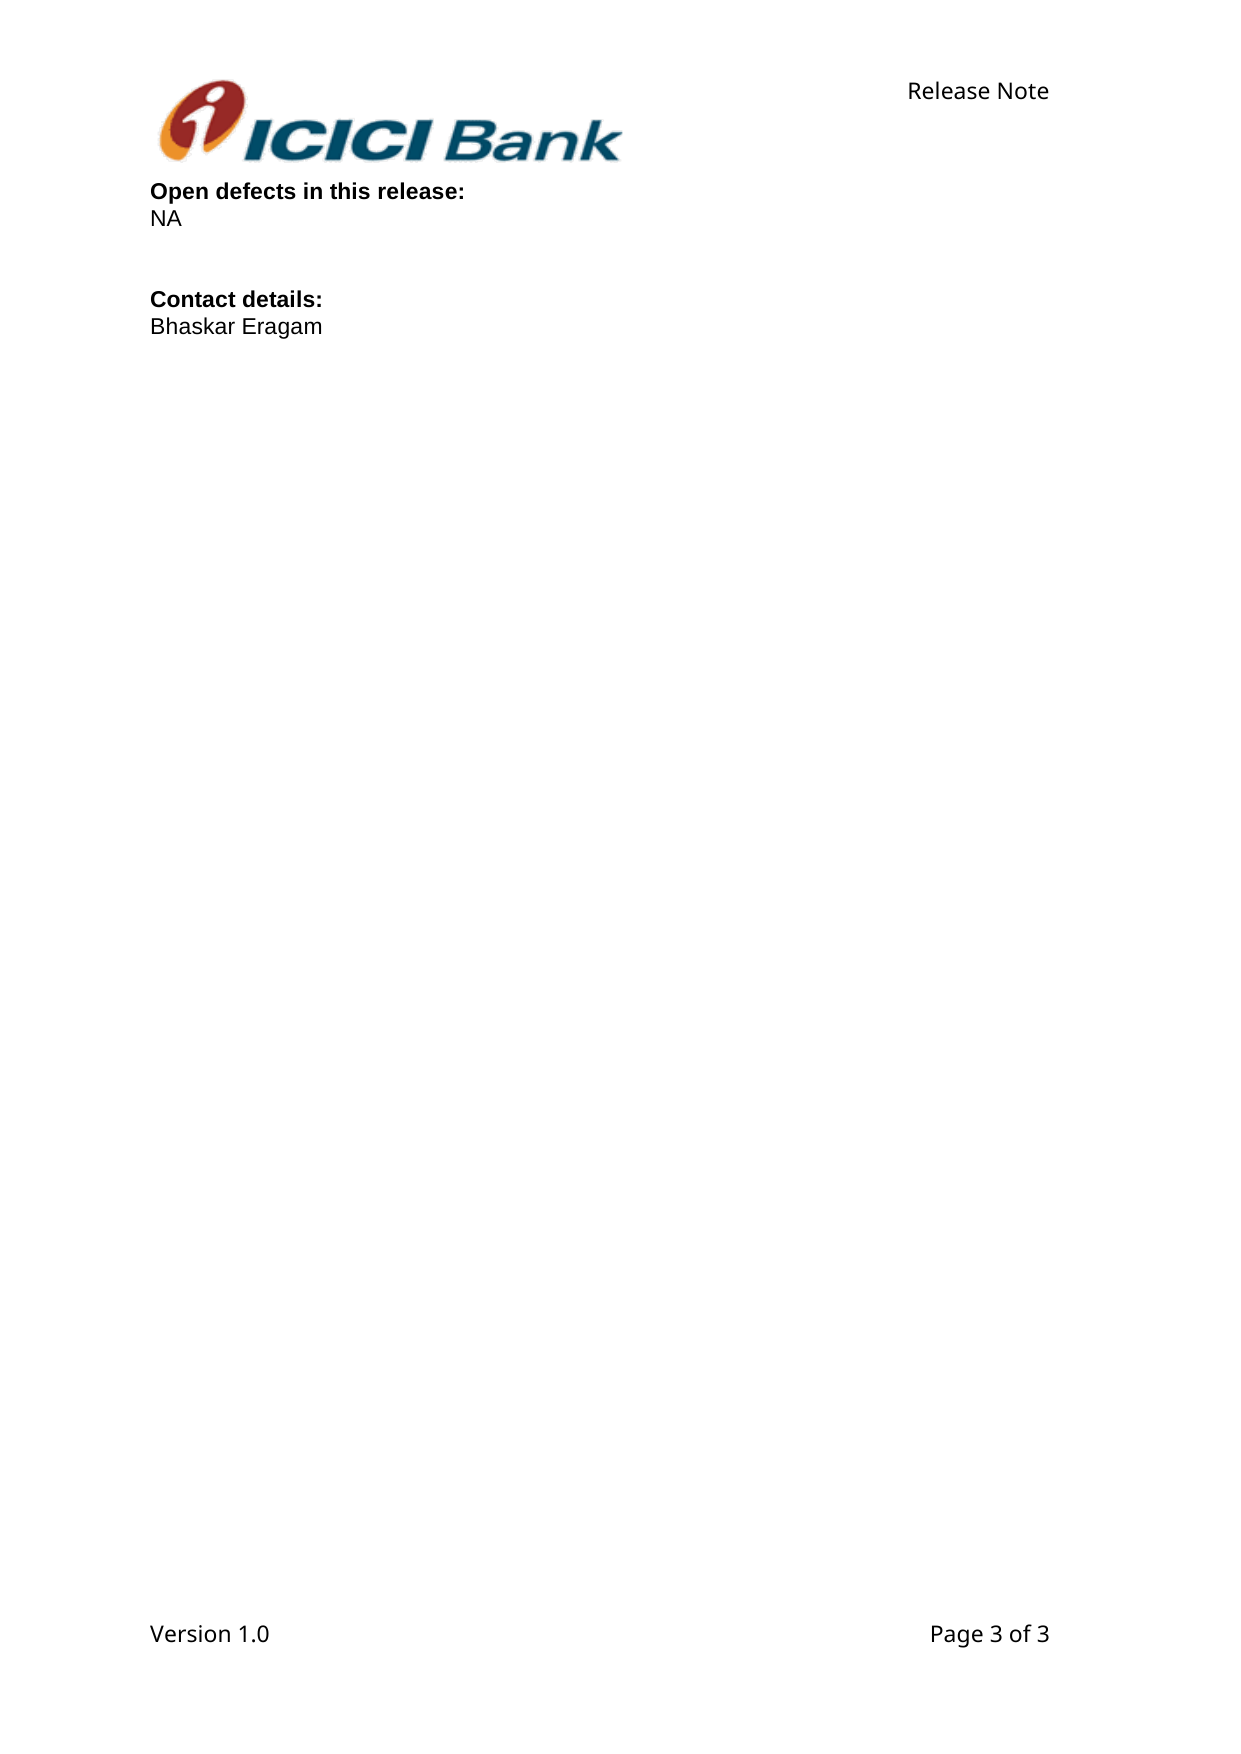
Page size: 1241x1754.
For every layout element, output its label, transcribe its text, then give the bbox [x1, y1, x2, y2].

text Bhaskar Eragam [150, 312, 1090, 339]
picture [155, 75, 623, 166]
text NA [150, 204, 1090, 231]
text Open defects in this release: [150, 177, 1090, 204]
text Contact details: [150, 285, 1090, 312]
